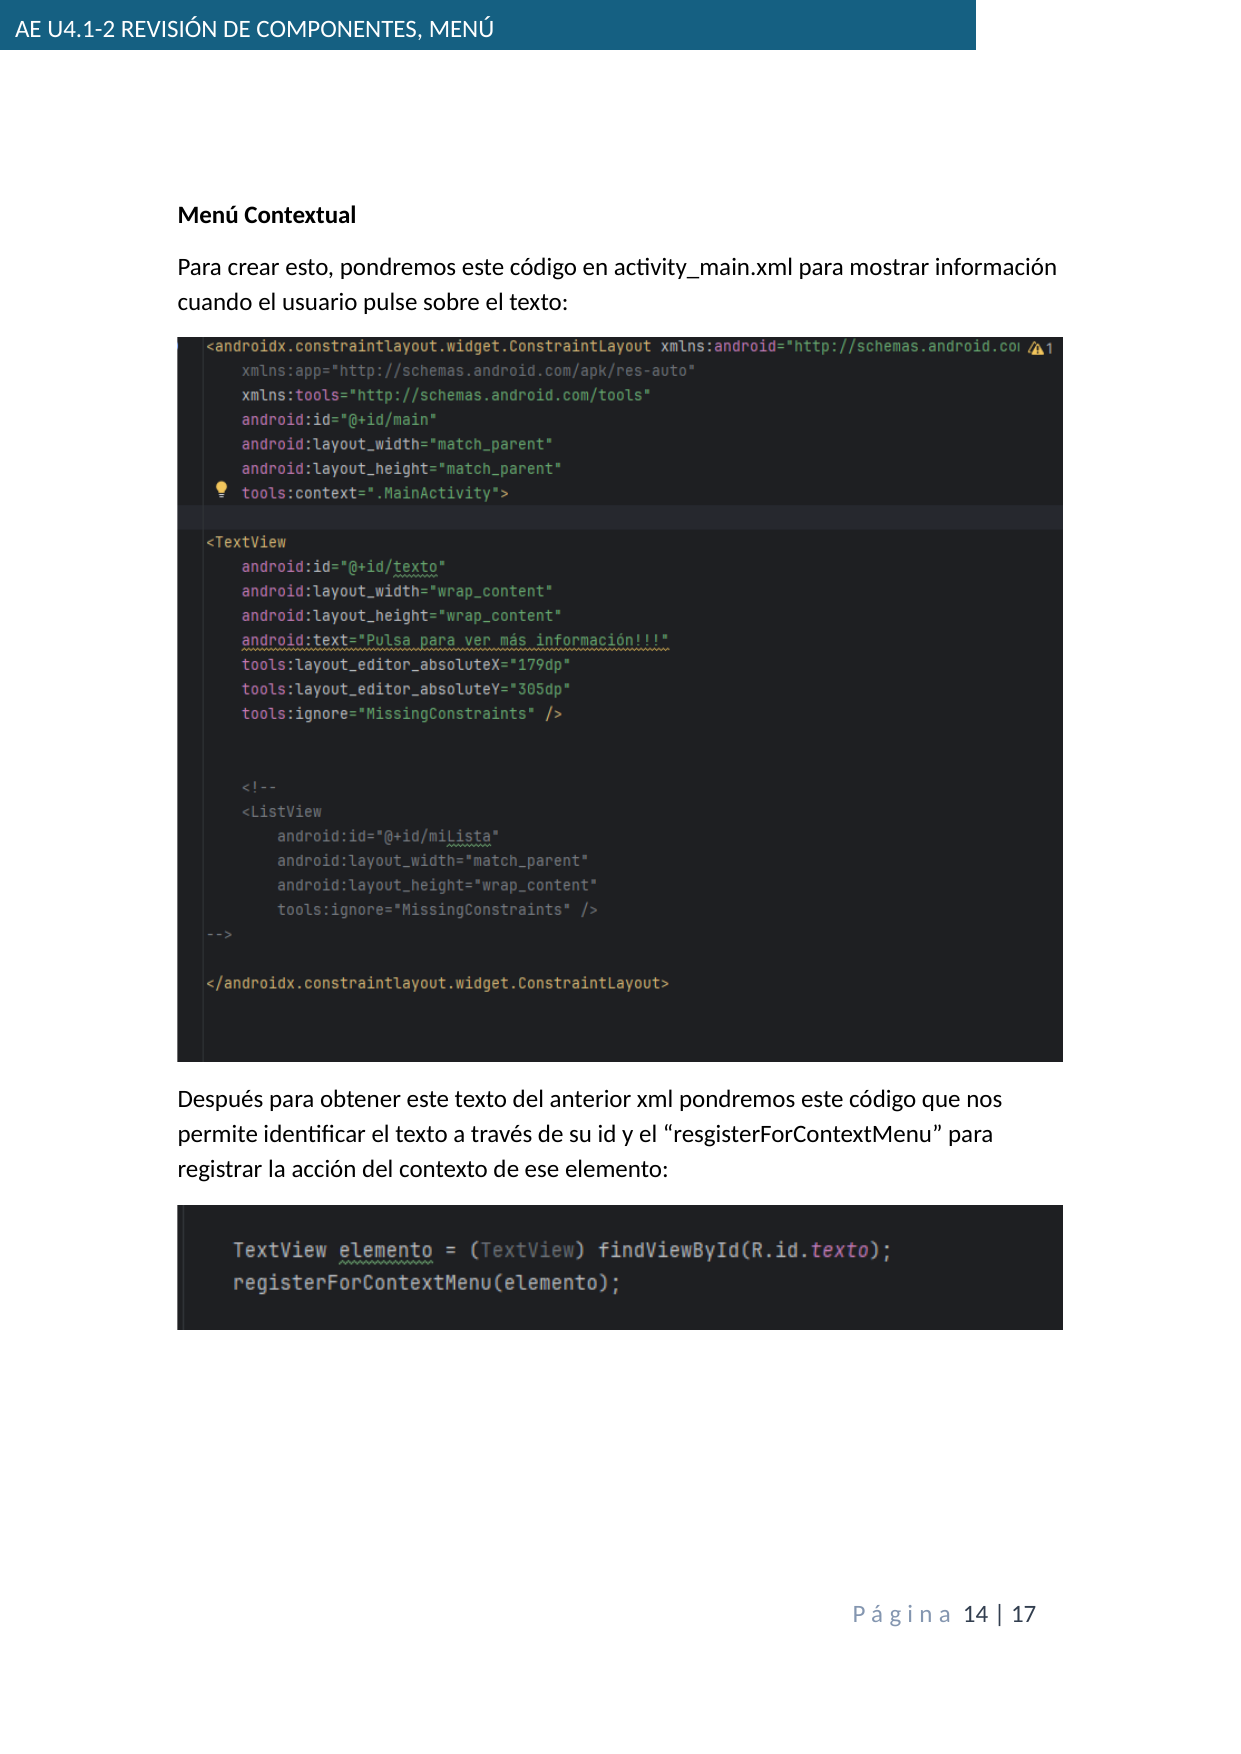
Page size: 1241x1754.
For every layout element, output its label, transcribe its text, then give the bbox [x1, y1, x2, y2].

text Menú Contextual [177, 199, 1063, 230]
text Después para obtener este texto del anterior xml pondremos este código que nos permite identificar el texto a través de su id y el “resgisterForContextMenu” para registrar la acción del contexto de ese elemento: [177, 1083, 1063, 1184]
text Para crear esto, pondremos este código en activity_main.xml para mostrar información cuando el usuario pulse sobre el texto: [177, 251, 1063, 316]
